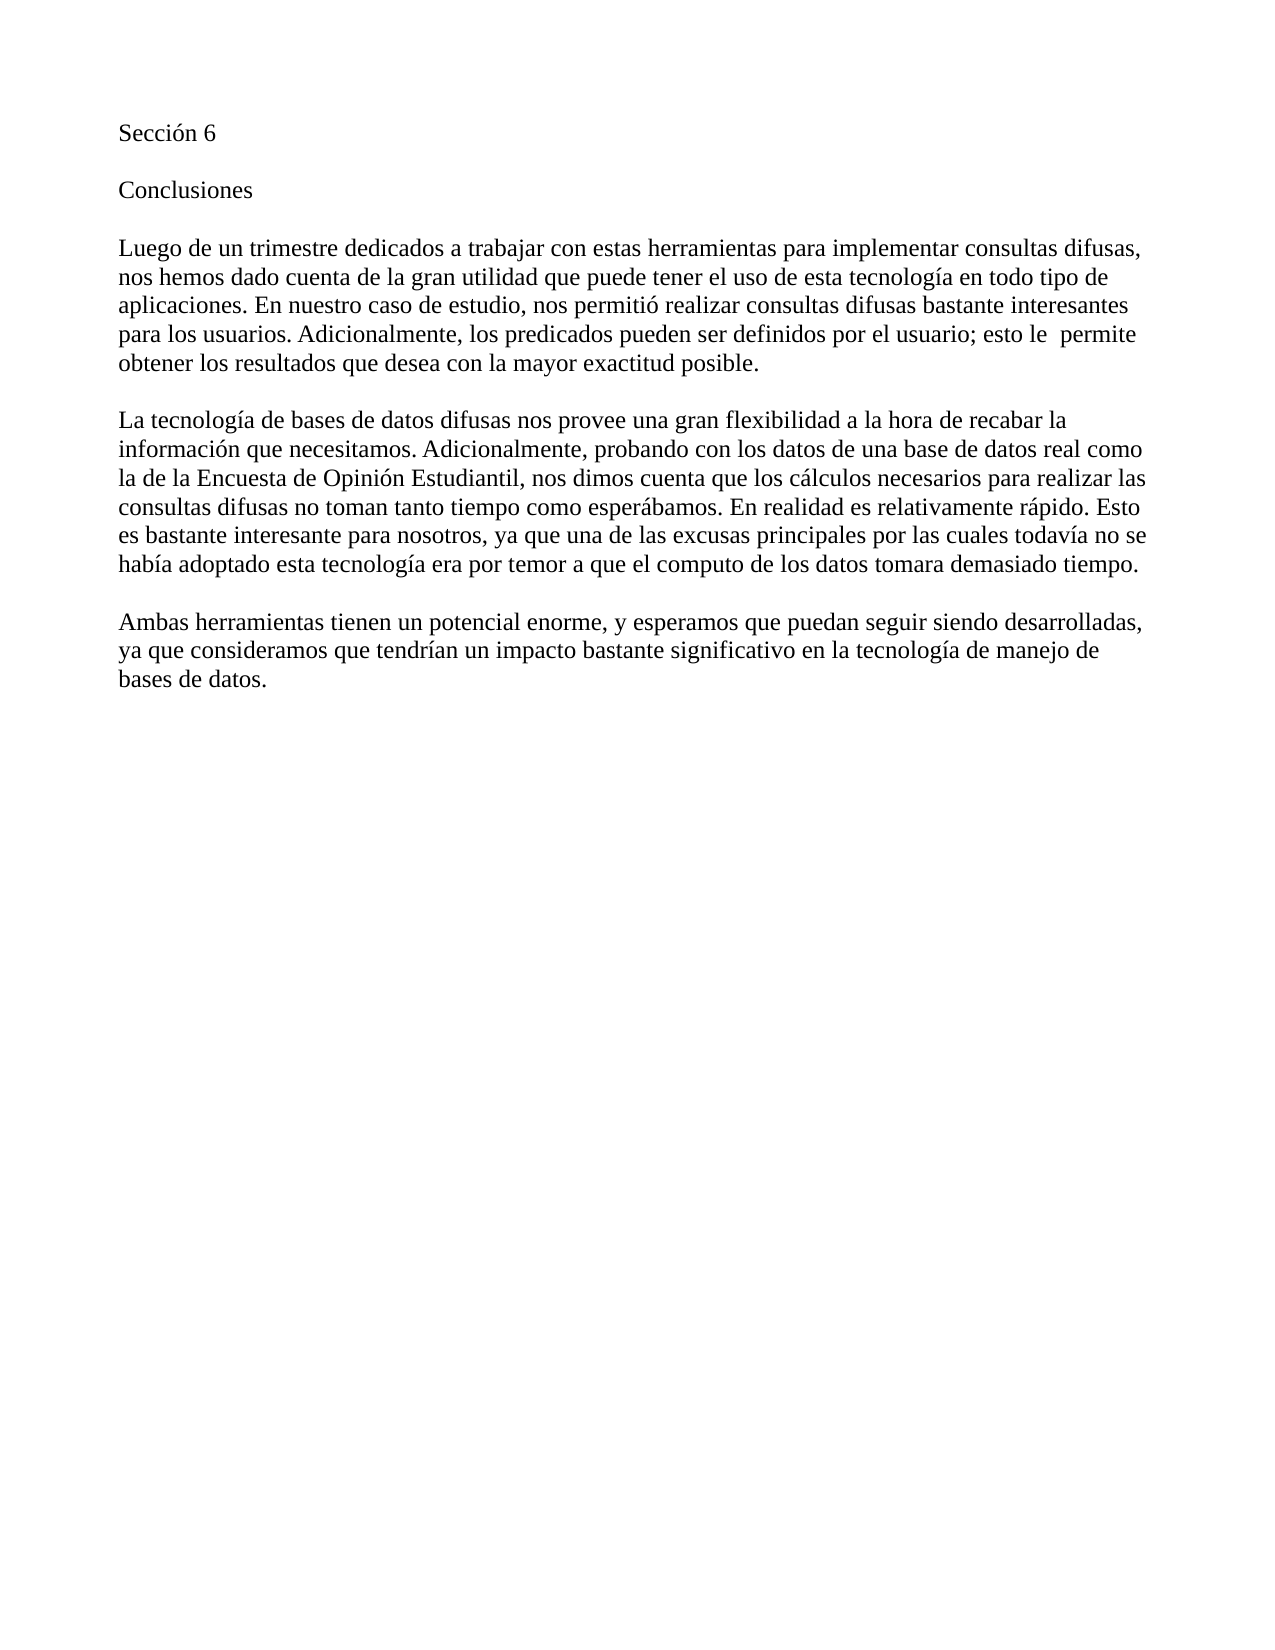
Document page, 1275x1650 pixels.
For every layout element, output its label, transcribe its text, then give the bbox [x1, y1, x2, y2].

text Ambas herramientas tienen un potencial enorme, y esperamos que puedan seguir siendo desarrolladas, ya que consideramos que tendrían un impacto bastante significativo en la tecnología de manejo de bases de datos. [118, 607, 1157, 693]
text Luego de un trimestre dedicados a trabajar con estas herramientas para implementar consultas difusas, nos hemos dado cuenta de la gran utilidad que puede tener el uso de esta tecnología en todo tipo de aplicaciones. En nuestro caso de estudio, nos permitió realizar consultas difusas bastante interesantes para los usuarios. Adicionalmente, los predicados pueden ser definidos por el usuario; esto le permite obtener los resultados que desea con la mayor exactitud posible. [118, 233, 1157, 377]
text Conclusiones [118, 176, 1157, 204]
text La tecnología de bases de datos difusas nos provee una gran flexibilidad a la hora de recabar la información que necesitamos. Adicionalmente, probando con los datos de una base de datos real como la de la Encuesta de Opinión Estudiantil, nos dimos cuenta que los cálculos necesarios para realizar las consultas difusas no toman tanto tiempo como esperábamos. En realidad es relativamente rápido. Esto es bastante interesante para nosotros, ya que una de las excusas principales por las cuales todavía no se había adoptado esta tecnología era por temor a que el computo de los datos tomara demasiado tiempo. [118, 406, 1157, 578]
text Sección 6 [118, 118, 1157, 147]
